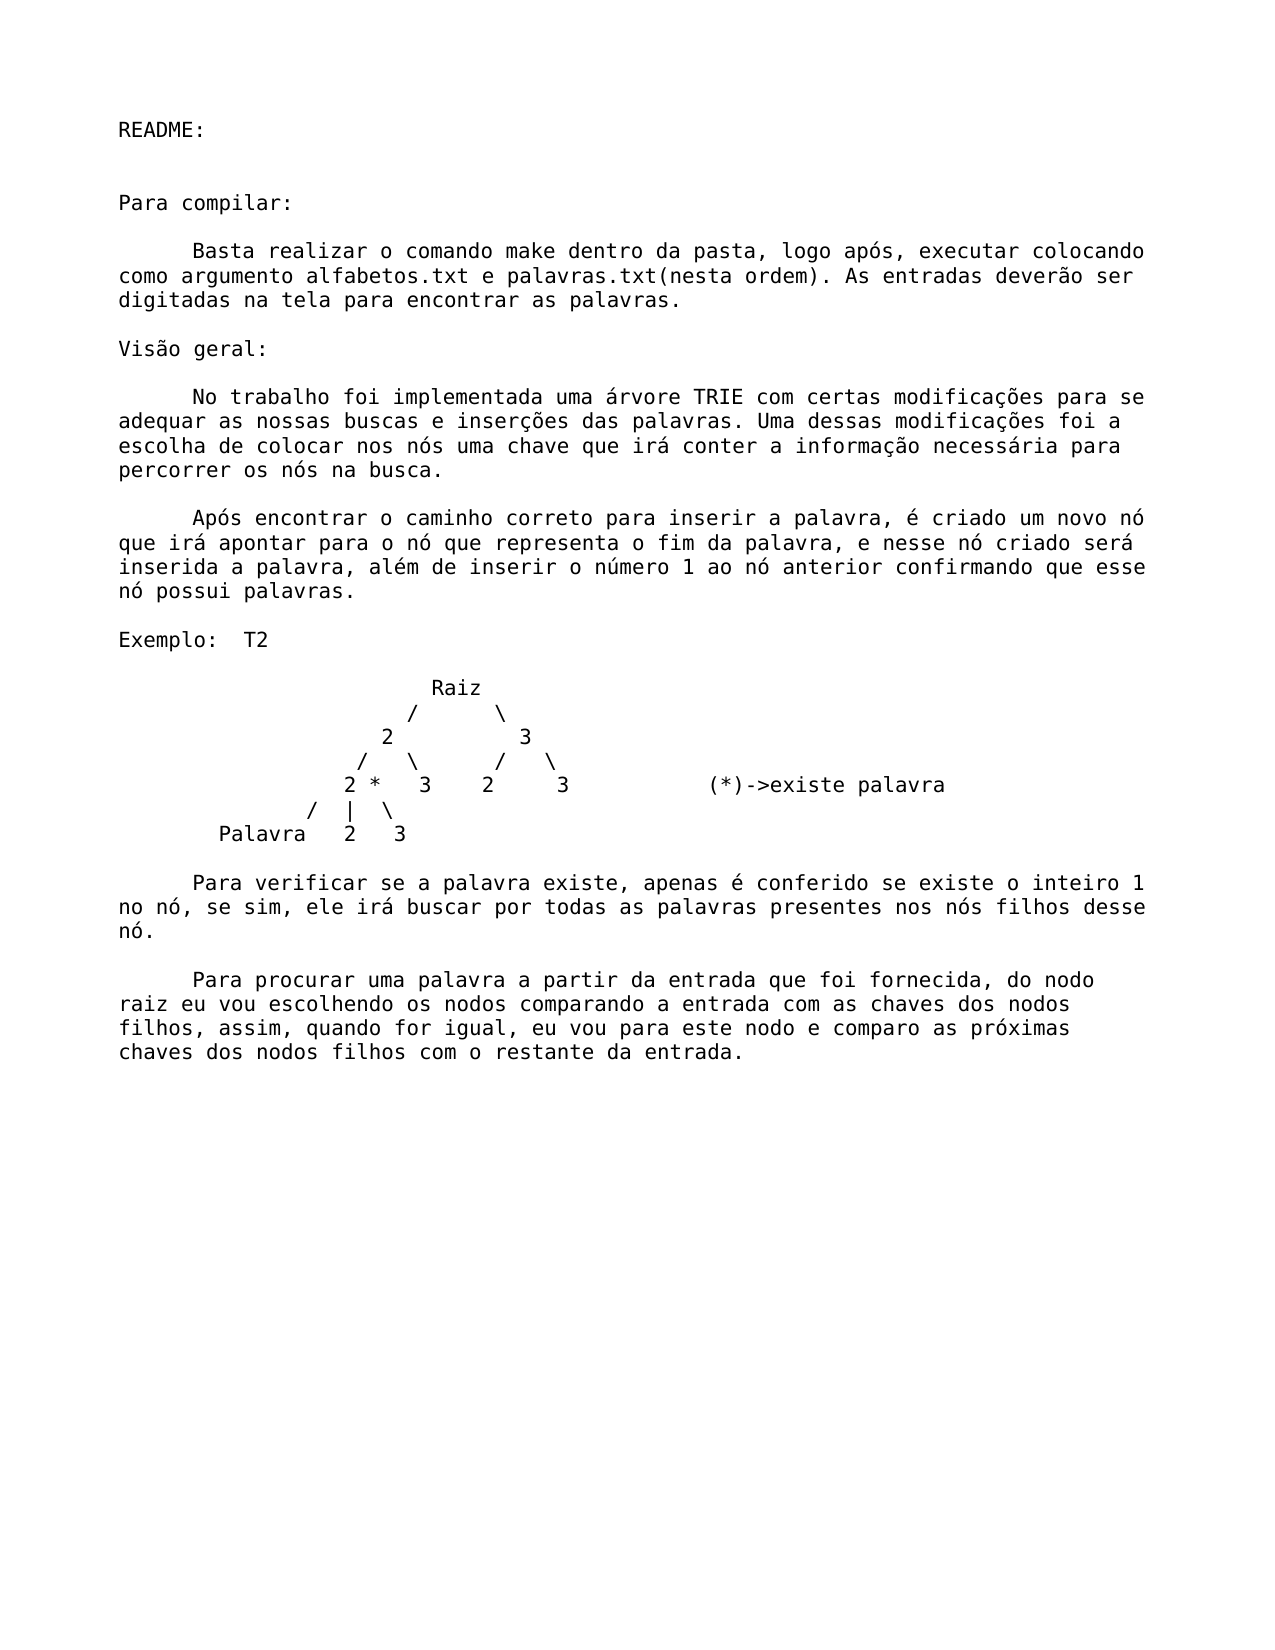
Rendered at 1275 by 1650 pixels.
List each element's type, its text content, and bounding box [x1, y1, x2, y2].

text Para verificar se a palavra existe, apenas é conferido se existe o inteiro 1 no nó, se sim, ele irá buscar por todas as palavras presentes nos nós filhos desse nó. [118, 871, 1157, 943]
text / | \ [118, 798, 1157, 822]
text README: [118, 118, 1157, 142]
text Exemplo: T2 [118, 628, 1157, 652]
text / \ [118, 701, 1157, 725]
text Após encontrar o caminho correto para inserir a palavra, é criado um novo nó que irá apontar para o nó que representa o fim da palavra, e nesse nó criado será inserida a palavra, além de inserir o número 1 ao nó anterior confirmando que esse nó possui palavras. [118, 506, 1157, 603]
text / \ / \ [118, 749, 1157, 773]
text 2 * 3 2 3 (*)->existe palavra [118, 773, 1157, 798]
text Basta realizar o comando make dentro da pasta, logo após, executar colocando como argumento alfabetos.txt e palavras.txt(nesta ordem). As entradas deverão ser digitadas na tela para encontrar as palavras. [118, 239, 1157, 312]
text Palavra 2 3 [118, 822, 1157, 846]
text Para compilar: [118, 191, 1157, 215]
text 2 3 [118, 725, 1157, 749]
text Raiz [118, 676, 1157, 701]
text Para procurar uma palavra a partir da entrada que foi fornecida, do nodo raiz eu vou escolhendo os nodos comparando a entrada com as chaves dos nodos filhos, assim, quando for igual, eu vou para este nodo e comparo as próximas chaves dos nodos filhos com o restante da entrada. [118, 968, 1157, 1065]
text Visão geral: [118, 337, 1157, 361]
text No trabalho foi implementada uma árvore TRIE com certas modificações para se adequar as nossas buscas e inserções das palavras. Uma dessas modificações foi a escolha de colocar nos nós uma chave que irá conter a informação necessária para percorrer os nós na busca. [118, 385, 1157, 482]
